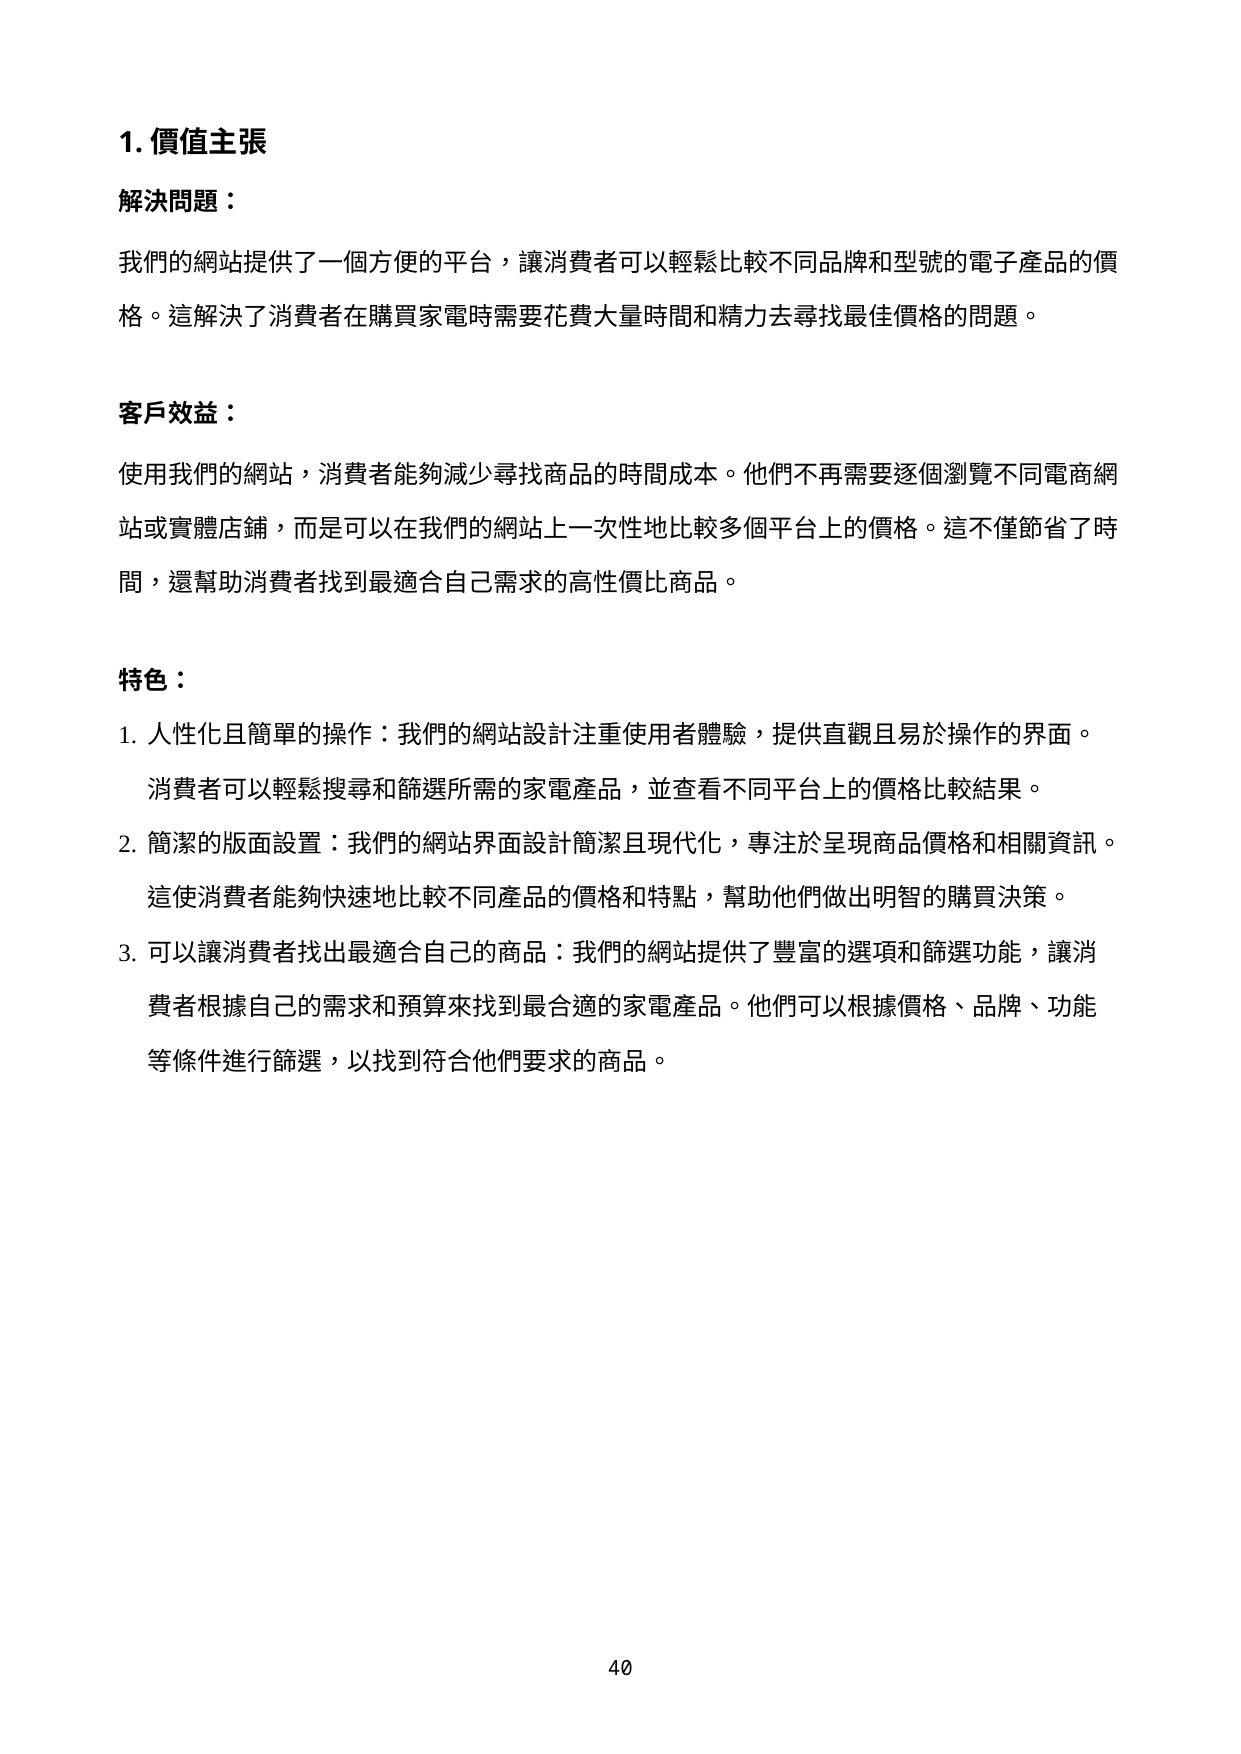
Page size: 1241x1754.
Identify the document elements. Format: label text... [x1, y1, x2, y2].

text 1. 價值主張 [118, 118, 1122, 161]
text 解決問題： [118, 182, 1122, 218]
text 我們的網站提供了一個方便的平台，讓消費者可以輕鬆比較不同品牌和型號的電子產品的價格。這解決了消費者在購買家電時需要花費大量時間和精力去尋找最佳價格的問題。 [118, 242, 1122, 333]
list 可以讓消費者找出最適合自己的商品：我們的網站提供了豐富的選項和篩選功能，讓消費者根據自己的需求和預算來找到最合適的家電產品。他們可以根據價格、品牌、功能等條件進行篩選，以找到符合他們要求的商品。 [118, 932, 1122, 1077]
list 人性化且簡單的操作：我們的網站設計注重使用者體驗，提供直觀且易於操作的界面。消費者可以輕鬆搜尋和篩選所需的家電產品，並查看不同平台上的價格比較結果。 [118, 715, 1122, 805]
list 簡潔的版面設置：我們的網站界面設計簡潔且現代化，專注於呈現商品價格和相關資訊。這使消費者能夠快速地比較不同產品的價格和特點，幫助他們做出明智的購買決策。 [118, 823, 1122, 914]
text 使用我們的網站，消費者能夠減少尋找商品的時間成本。他們不再需要逐個瀏覽不同電商網站或實體店鋪，而是可以在我們的網站上一次性地比較多個平台上的價格。這不僅節省了時間，還幫助消費者找到最適合自己需求的高性價比商品。 [118, 454, 1122, 599]
text 特色： [118, 660, 1122, 697]
text 客戶效益： [118, 394, 1122, 430]
